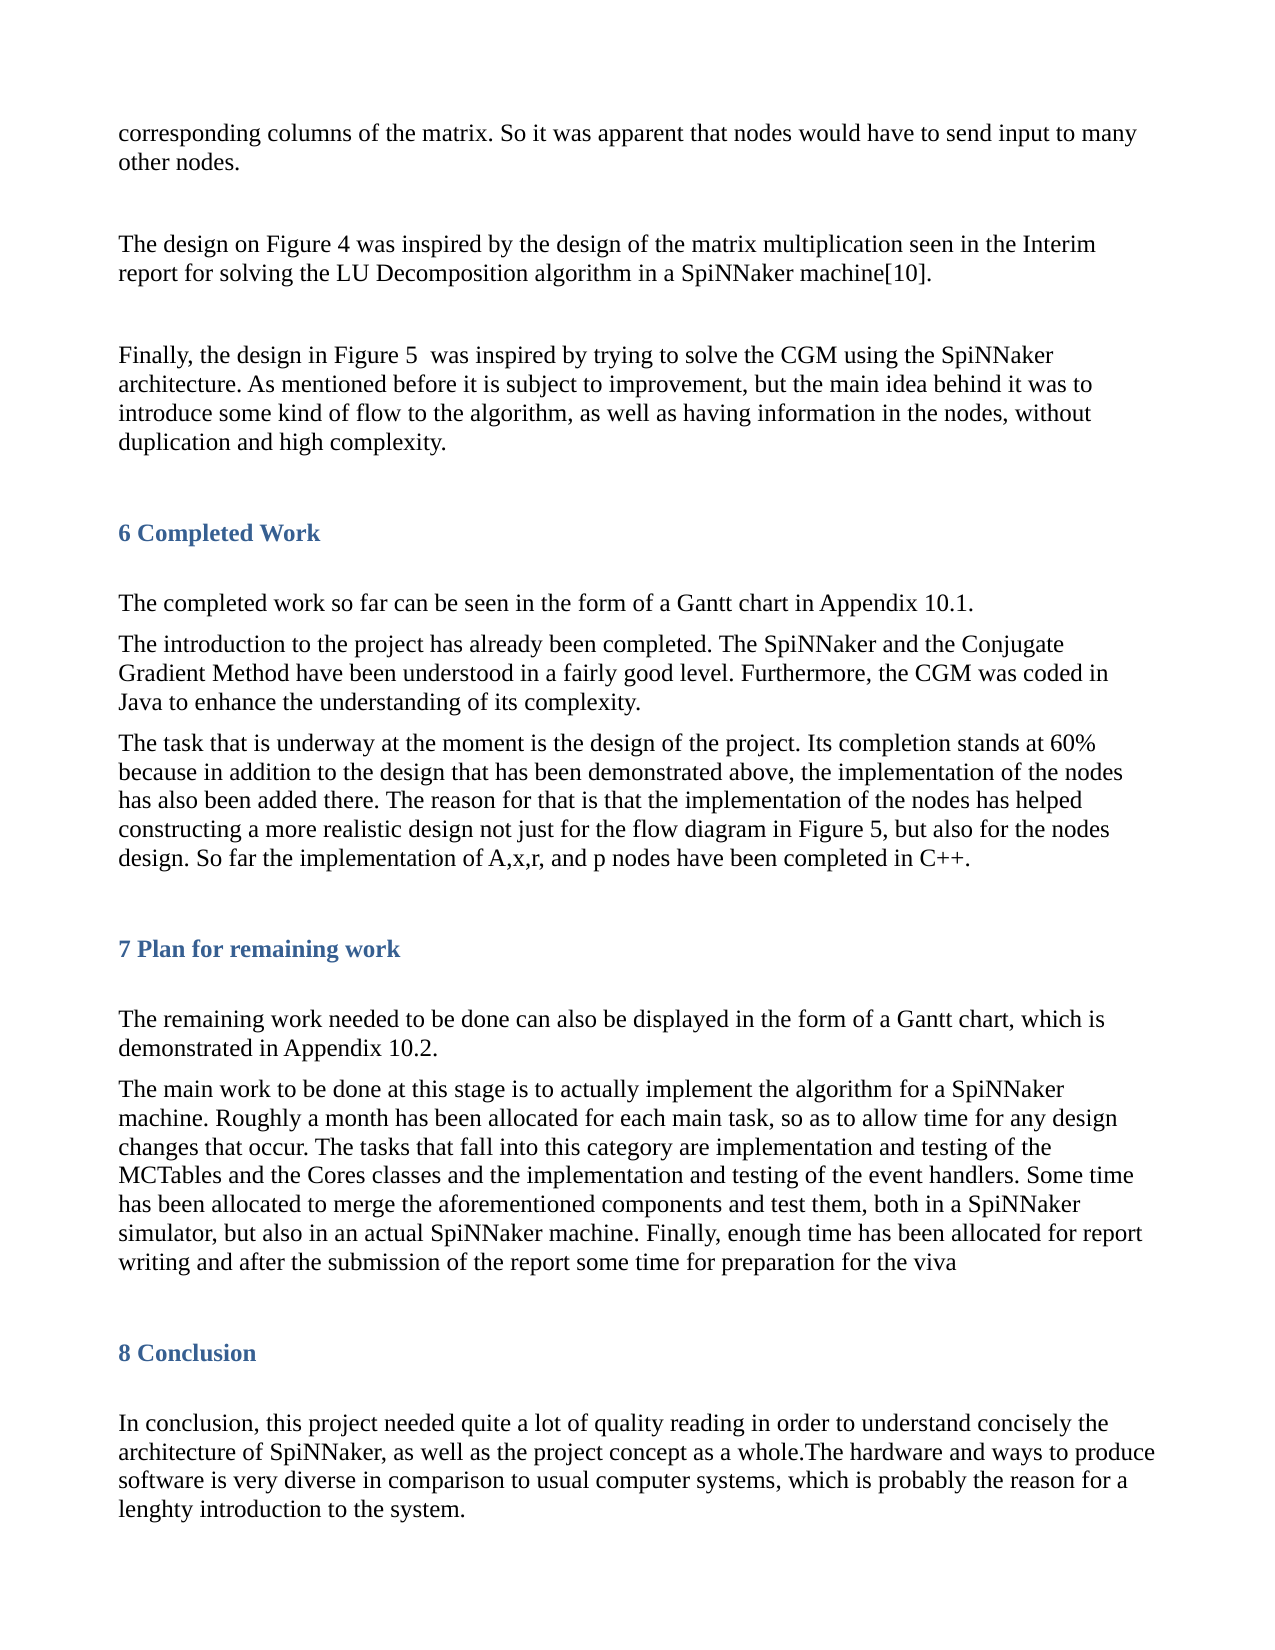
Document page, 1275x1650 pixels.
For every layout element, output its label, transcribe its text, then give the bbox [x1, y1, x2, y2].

text In conclusion, this project needed quite a lot of quality reading in order to understand concisely the architecture of SpiNNaker, as well as the project concept as a whole.The hardware and ways to produce software is very diverse in comparison to usual computer systems, which is probably the reason for a lenghty introduction to the system. [118, 1408, 1157, 1523]
subtitle 6 Completed Work [118, 518, 1157, 547]
text The completed work so far can be seen in the form of a Gantt chart in Appendix 10.1. [118, 588, 1157, 617]
text The design on Figure 4 was inspired by the design of the matrix multiplication seen in the Interim report for solving the LU Decomposition algorithm in a SpiNNaker machine[10]. [118, 229, 1157, 287]
text The remaining work needed to be done can also be displayed in the form of a Gantt chart, which is demonstrated in Appendix 10.2. [118, 1004, 1157, 1062]
text The introduction to the project has already been completed. The SpiNNaker and the Conjugate Gradient Method have been understood in a fairly good level. Furthermore, the CGM was coded in Java to enhance the understanding of its complexity. [118, 629, 1157, 716]
text corresponding columns of the matrix. So it was apparent that nodes would have to send input to many other nodes. [118, 118, 1157, 176]
text The task that is underway at the moment is the design of the project. Its completion stands at 60% because in addition to the design that has been demonstrated above, the implementation of the nodes has also been added there. The reason for that is that the implementation of the nodes has helped constructing a more realistic design not just for the flow diagram in Figure 5, but also for the nodes design. So far the implementation of A,x,r, and p nodes have been completed in C++. [118, 728, 1157, 872]
text Finally, the design in Figure 5 was inspired by trying to solve the CGM using the SpiNNaker architecture. As mentioned before it is subject to improvement, but the main idea behind it was to introduce some kind of flow to the algorithm, as well as having information in the nodes, without duplication and high complexity. [118, 341, 1157, 456]
subtitle 7 Plan for remaining work [118, 934, 1157, 963]
text The main work to be done at this stage is to actually implement the algorithm for a SpiNNaker machine. Roughly a month has been allocated for each main task, so as to allow time for any design changes that occur. The tasks that fall into this category are implementation and testing of the MCTables and the Cores classes and the implementation and testing of the event handlers. Some time has been allocated to merge the aforementioned components and test them, both in a SpiNNaker simulator, but also in an actual SpiNNaker machine. Finally, enough time has been allocated for report writing and after the submission of the report some time for preparation for the viva [118, 1074, 1157, 1276]
subtitle 8 Conclusion [118, 1338, 1157, 1367]
